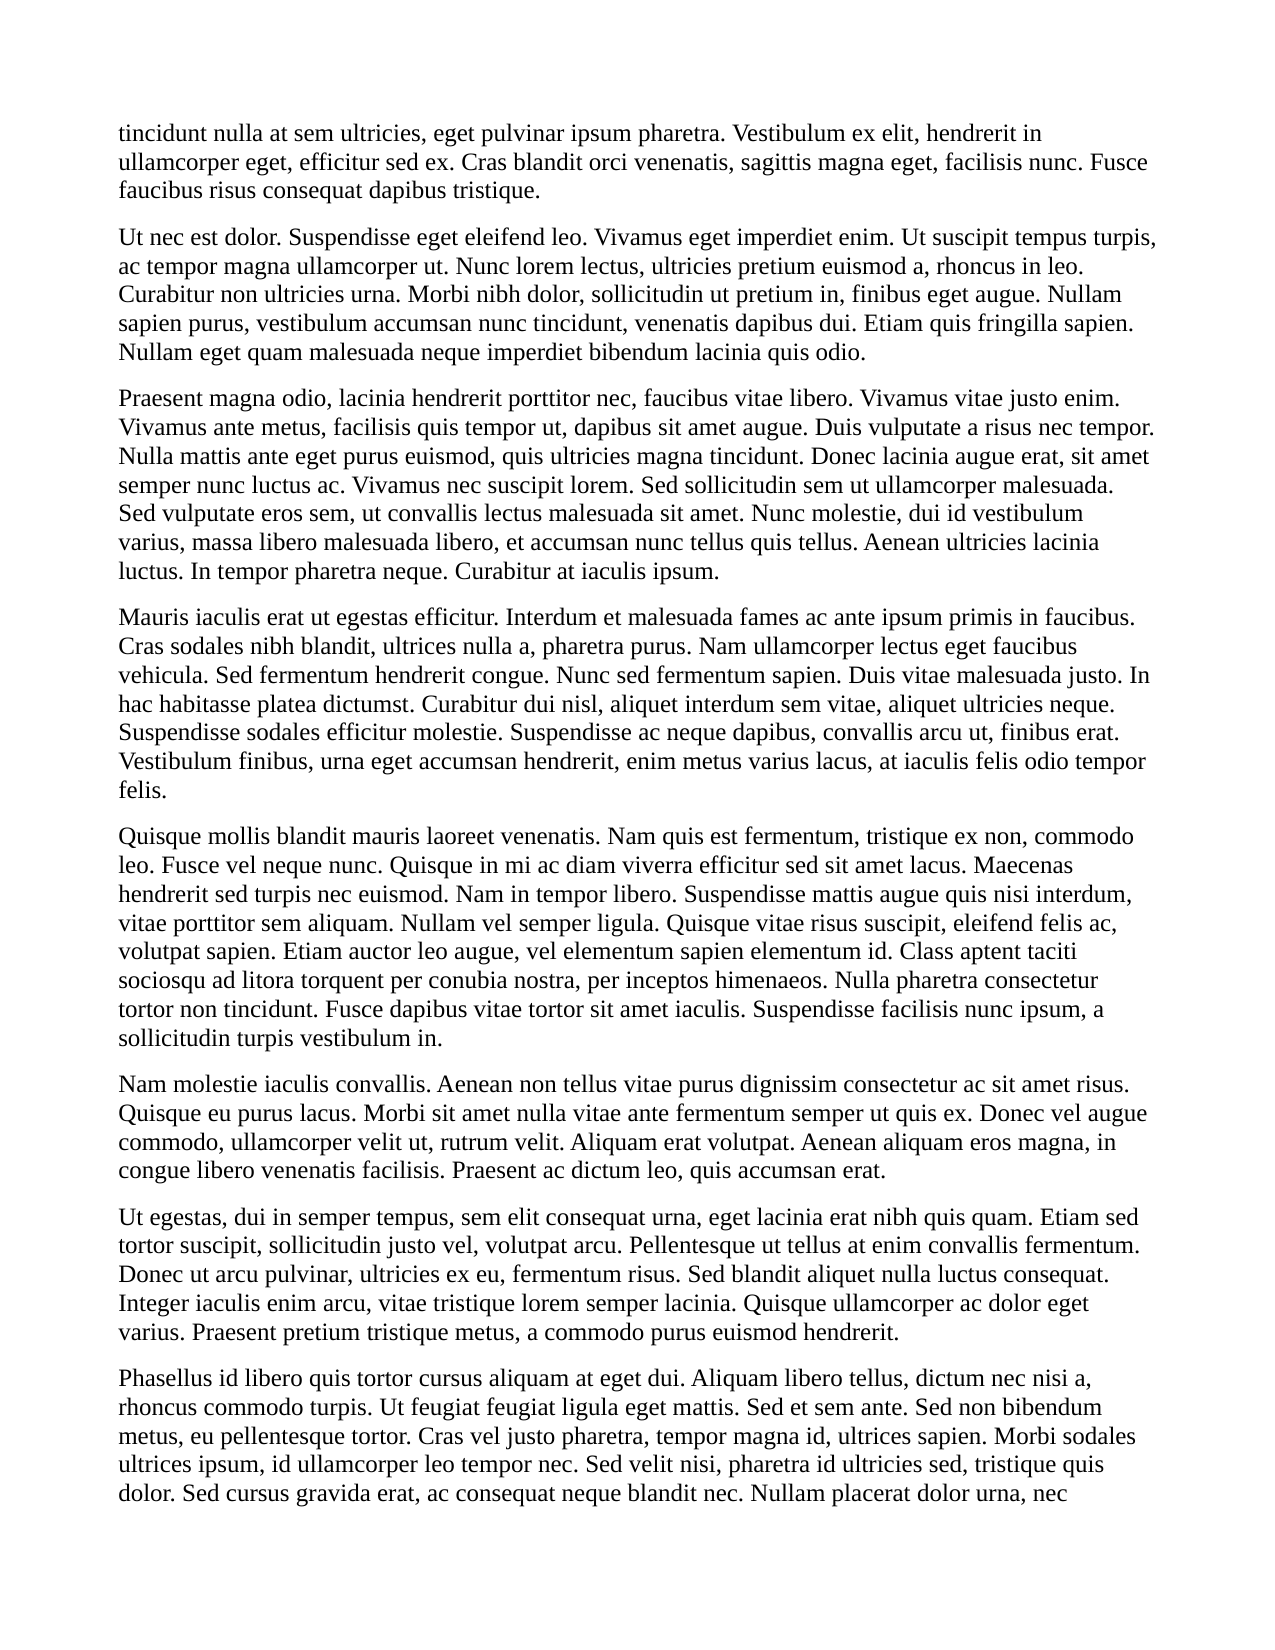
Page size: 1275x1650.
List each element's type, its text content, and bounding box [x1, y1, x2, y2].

text Ut egestas, dui in semper tempus, sem elit consequat urna, eget lacinia erat nibh quis quam. Etiam sed tortor suscipit, sollicitudin justo vel, volutpat arcu. Pellentesque ut tellus at enim convallis fermentum. Donec ut arcu pulvinar, ultricies ex eu, fermentum risus. Sed blandit aliquet nulla luctus consequat. Integer iaculis enim arcu, vitae tristique lorem semper lacinia. Quisque ullamcorper ac dolor eget varius. Praesent pretium tristique metus, a commodo purus euismod hendrerit. [118, 1202, 1157, 1346]
text Nam molestie iaculis convallis. Aenean non tellus vitae purus dignissim consectetur ac sit amet risus. Quisque eu purus lacus. Morbi sit amet nulla vitae ante fermentum semper ut quis ex. Donec vel augue commodo, ullamcorper velit ut, rutrum velit. Aliquam erat volutpat. Aenean aliquam eros magna, in congue libero venenatis facilisis. Praesent ac dictum leo, quis accumsan erat. [118, 1069, 1157, 1184]
text Phasellus id libero quis tortor cursus aliquam at eget dui. Aliquam libero tellus, dictum nec nisi a, rhoncus commodo turpis. Ut feugiat feugiat ligula eget mattis. Sed et sem ante. Sed non bibendum metus, eu pellentesque tortor. Cras vel justo pharetra, tempor magna id, ultrices sapien. Morbi sodales ultrices ipsum, id ullamcorper leo tempor nec. Sed velit nisi, pharetra id ultricies sed, tristique quis dolor. Sed cursus gravida erat, ac consequat neque blandit nec. Nullam placerat dolor urna, nec [118, 1363, 1157, 1507]
text tincidunt nulla at sem ultricies, eget pulvinar ipsum pharetra. Vestibulum ex elit, hendrerit in ullamcorper eget, efficitur sed ex. Cras blandit orci venenatis, sagittis magna eget, facilisis nunc. Fusce faucibus risus consequat dapibus tristique. [118, 118, 1157, 204]
text Mauris iaculis erat ut egestas efficitur. Interdum et malesuada fames ac ante ipsum primis in faucibus. Cras sodales nibh blandit, ultrices nulla a, pharetra purus. Nam ullamcorper lectus eget faucibus vehicula. Sed fermentum hendrerit congue. Nunc sed fermentum sapien. Duis vitae malesuada justo. In hac habitasse platea dictumst. Curabitur dui nisl, aliquet interdum sem vitae, aliquet ultricies neque. Suspendisse sodales efficitur molestie. Suspendisse ac neque dapibus, convallis arcu ut, finibus erat. Vestibulum finibus, urna eget accumsan hendrerit, enim metus varius lacus, at iaculis felis odio tempor felis. [118, 602, 1157, 804]
text Ut nec est dolor. Suspendisse eget eleifend leo. Vivamus eget imperdiet enim. Ut suscipit tempus turpis, ac tempor magna ullamcorper ut. Nunc lorem lectus, ultricies pretium euismod a, rhoncus in leo. Curabitur non ultricies urna. Morbi nibh dolor, sollicitudin ut pretium in, finibus eget augue. Nullam sapien purus, vestibulum accumsan nunc tincidunt, venenatis dapibus dui. Etiam quis fringilla sapien. Nullam eget quam malesuada neque imperdiet bibendum lacinia quis odio. [118, 222, 1157, 366]
text Praesent magna odio, lacinia hendrerit porttitor nec, faucibus vitae libero. Vivamus vitae justo enim. Vivamus ante metus, facilisis quis tempor ut, dapibus sit amet augue. Duis vulputate a risus nec tempor. Nulla mattis ante eget purus euismod, quis ultricies magna tincidunt. Donec lacinia augue erat, sit amet semper nunc luctus ac. Vivamus nec suscipit lorem. Sed sollicitudin sem ut ullamcorper malesuada. Sed vulputate eros sem, ut convallis lectus malesuada sit amet. Nunc molestie, dui id vestibulum varius, massa libero malesuada libero, et accumsan nunc tellus quis tellus. Aenean ultricies lacinia luctus. In tempor pharetra neque. Curabitur at iaculis ipsum. [118, 383, 1157, 585]
text Quisque mollis blandit mauris laoreet venenatis. Nam quis est fermentum, tristique ex non, commodo leo. Fusce vel neque nunc. Quisque in mi ac diam viverra efficitur sed sit amet lacus. Maecenas hendrerit sed turpis nec euismod. Nam in tempor libero. Suspendisse mattis augue quis nisi interdum, vitae porttitor sem aliquam. Nullam vel semper ligula. Quisque vitae risus suscipit, eleifend felis ac, volutpat sapien. Etiam auctor leo augue, vel elementum sapien elementum id. Class aptent taciti sociosqu ad litora torquent per conubia nostra, per inceptos himenaeos. Nulla pharetra consectetur tortor non tincidunt. Fusce dapibus vitae tortor sit amet iaculis. Suspendisse facilisis nunc ipsum, a sollicitudin turpis vestibulum in. [118, 821, 1157, 1051]
